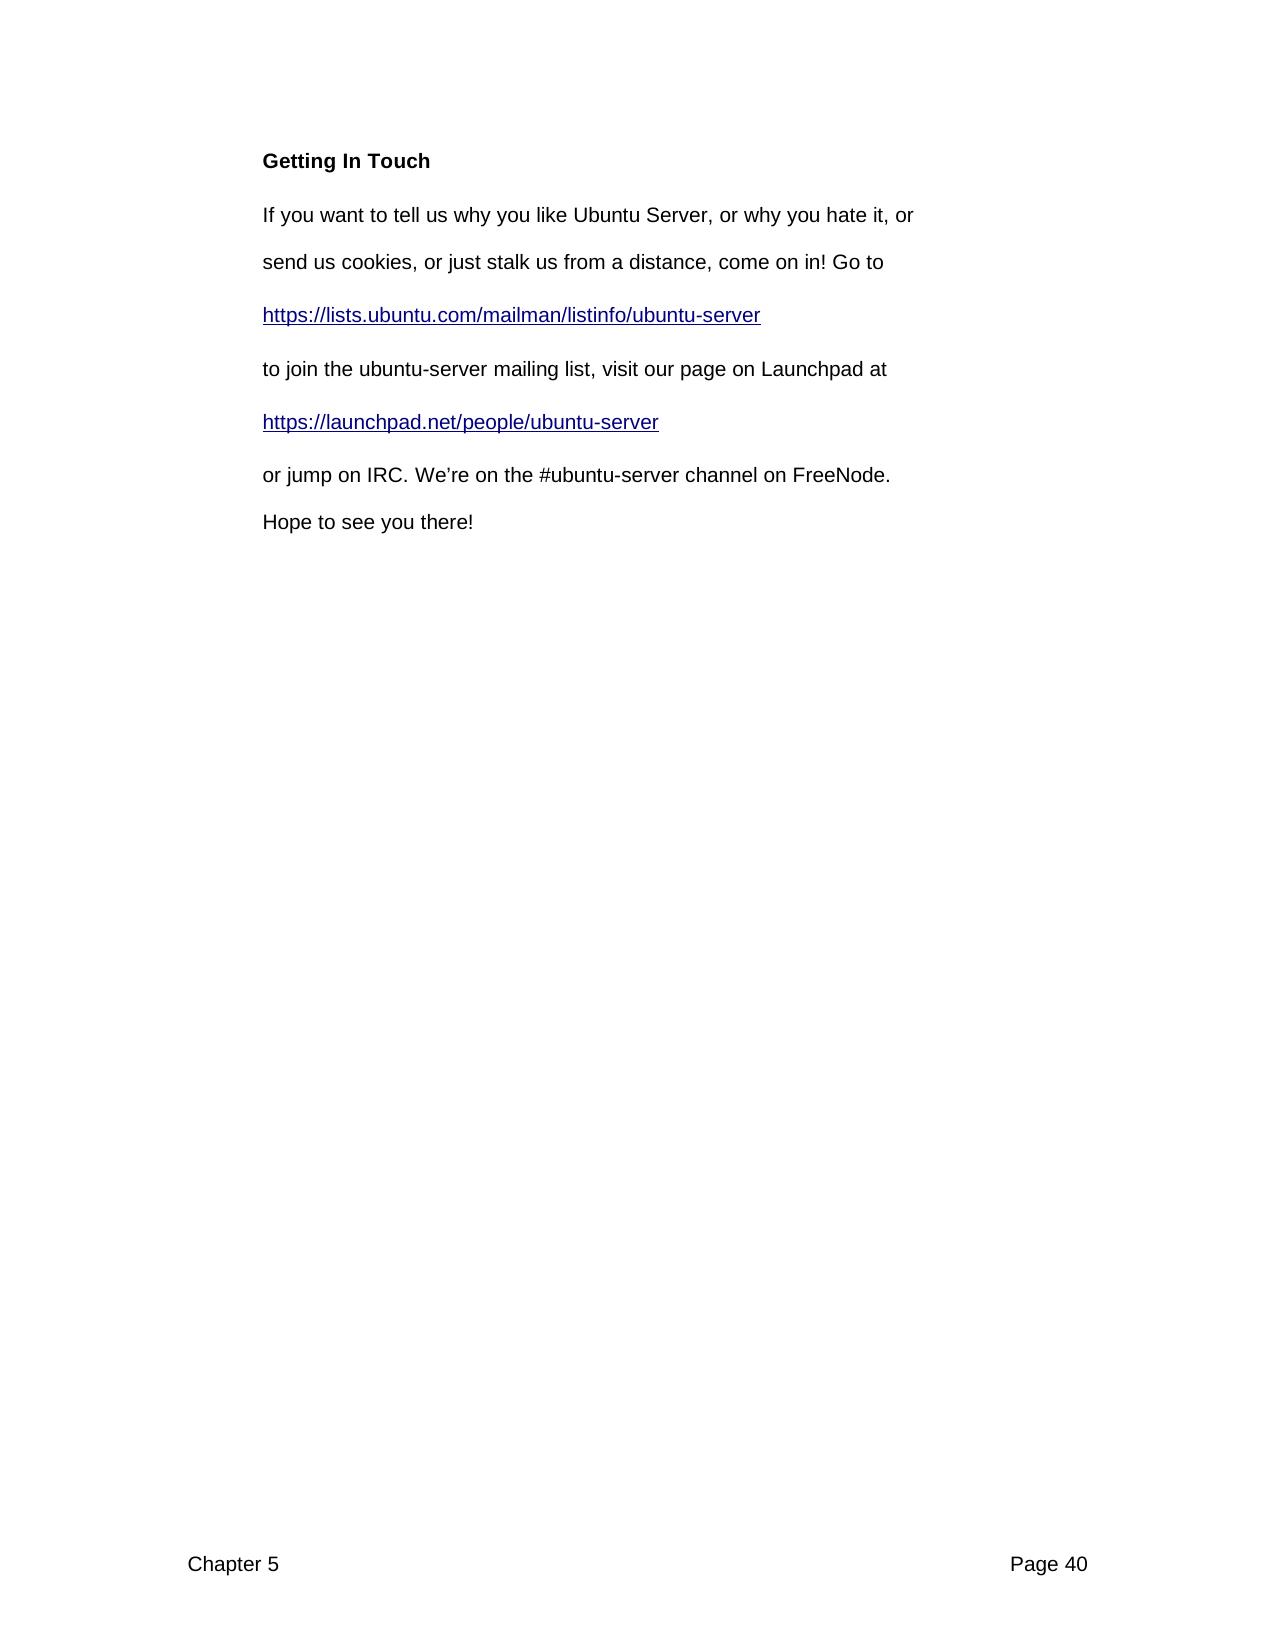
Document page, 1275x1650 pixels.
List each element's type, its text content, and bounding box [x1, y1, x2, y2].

text to join the ubuntu-server mailing list, visit our page on Launchpad at [262, 357, 937, 381]
text Getting In Touch [262, 150, 937, 173]
text https://launchpad.net/people/ubuntu-server [262, 410, 937, 434]
text or jump on IRC. We’re on the #ubuntu-server channel on FreeNode. Hope to see you there! [262, 464, 937, 534]
text https://lists.ubuntu.com/mailman/listinfo/ubuntu-server [262, 304, 937, 327]
text If you want to tell us why you like Ubuntu Server, or why you hate it, or send us cookies, or just stalk us from a distance, come on in! Go to [262, 203, 937, 274]
